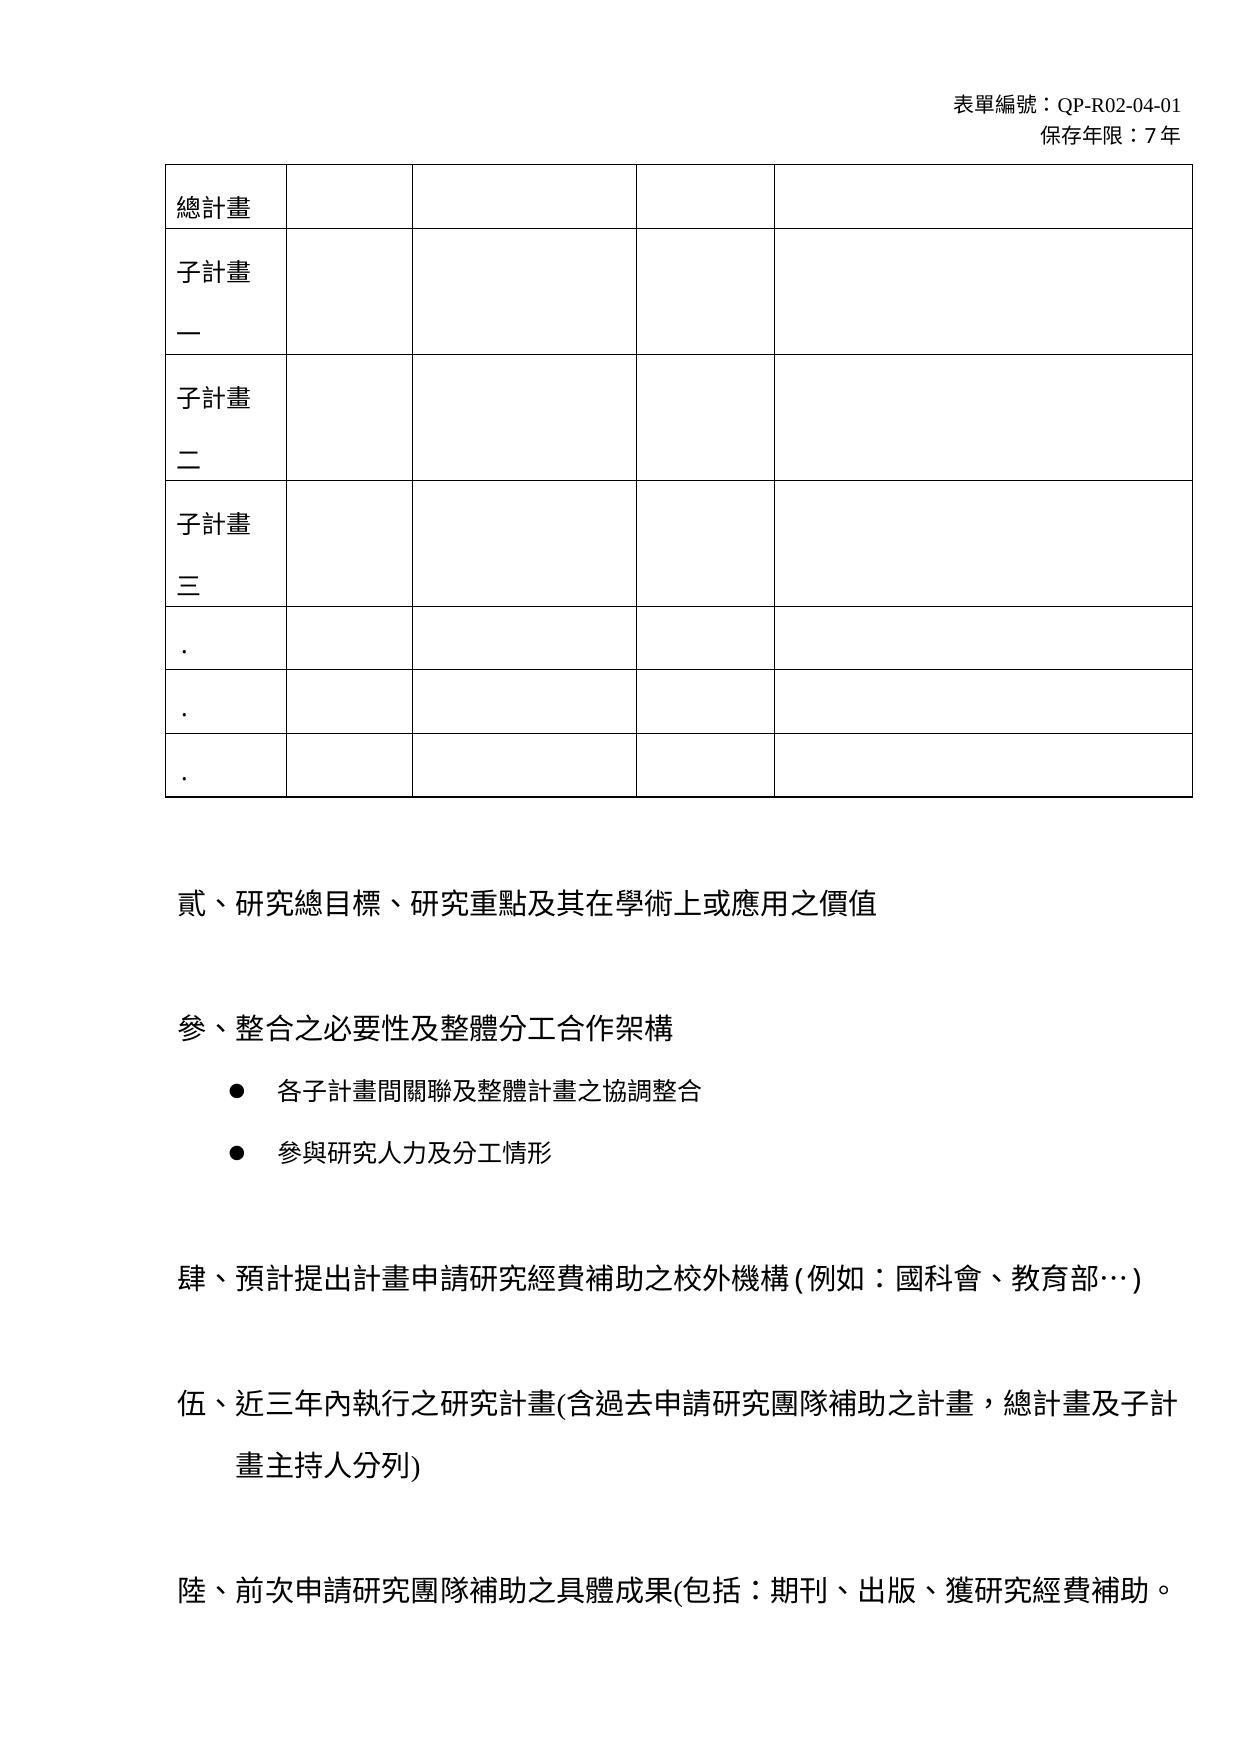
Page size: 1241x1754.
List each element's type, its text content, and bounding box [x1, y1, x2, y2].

table_cell [413, 734, 636, 796]
table_cell [775, 229, 1192, 354]
list 參與研究人力及分工情形 [227, 1110, 1181, 1172]
table_cell ‧ [166, 607, 286, 669]
table_cell [637, 355, 774, 480]
text 參、整合之必要性及整體分工合作架構 [177, 985, 1181, 1047]
table_cell [637, 670, 774, 733]
table_cell [775, 481, 1192, 606]
table_cell 子計畫三 [166, 481, 286, 606]
table_cell [775, 607, 1192, 669]
table_cell ‧ [166, 734, 286, 796]
table_cell [287, 229, 412, 354]
table_cell [775, 670, 1192, 733]
table_cell [287, 607, 412, 669]
table_cell [413, 229, 636, 354]
list 各子計畫間關聯及整體計畫之協調整合 [227, 1047, 1181, 1110]
table_cell [637, 607, 774, 669]
table_cell [413, 670, 636, 733]
table_cell 子計畫一 [166, 229, 286, 354]
table_cell [287, 481, 412, 606]
text 伍、近三年內執行之研究計畫(含過去申請研究團隊補助之計畫，總計畫及子計畫主持人分列) [177, 1360, 1181, 1485]
table_cell 子計畫二 [166, 355, 286, 480]
table_cell [287, 670, 412, 733]
table_cell [413, 607, 636, 669]
text 陸、前次申請研究團隊補助之具體成果(包括：期刊、出版、獲研究經費補助。 [177, 1547, 1181, 1610]
table_cell [775, 355, 1192, 480]
table_cell 總計畫 [166, 165, 286, 228]
table_cell [637, 734, 774, 796]
table_cell [637, 481, 774, 606]
text 貳、研究總目標、研究重點及其在學術上或應用之價值 [177, 860, 1181, 922]
table_cell [287, 355, 412, 480]
table_cell [775, 734, 1192, 796]
table_cell [637, 165, 774, 228]
table_cell [775, 165, 1192, 228]
table_cell [637, 229, 774, 354]
table_cell [413, 481, 636, 606]
text 肆、預計提出計畫申請研究經費補助之校外機構(例如：國科會、教育部…) [177, 1235, 1181, 1297]
table_cell [287, 165, 412, 228]
table_cell [287, 734, 412, 796]
table_cell [413, 165, 636, 228]
table_cell ‧ [166, 670, 286, 733]
table_cell [413, 355, 636, 480]
